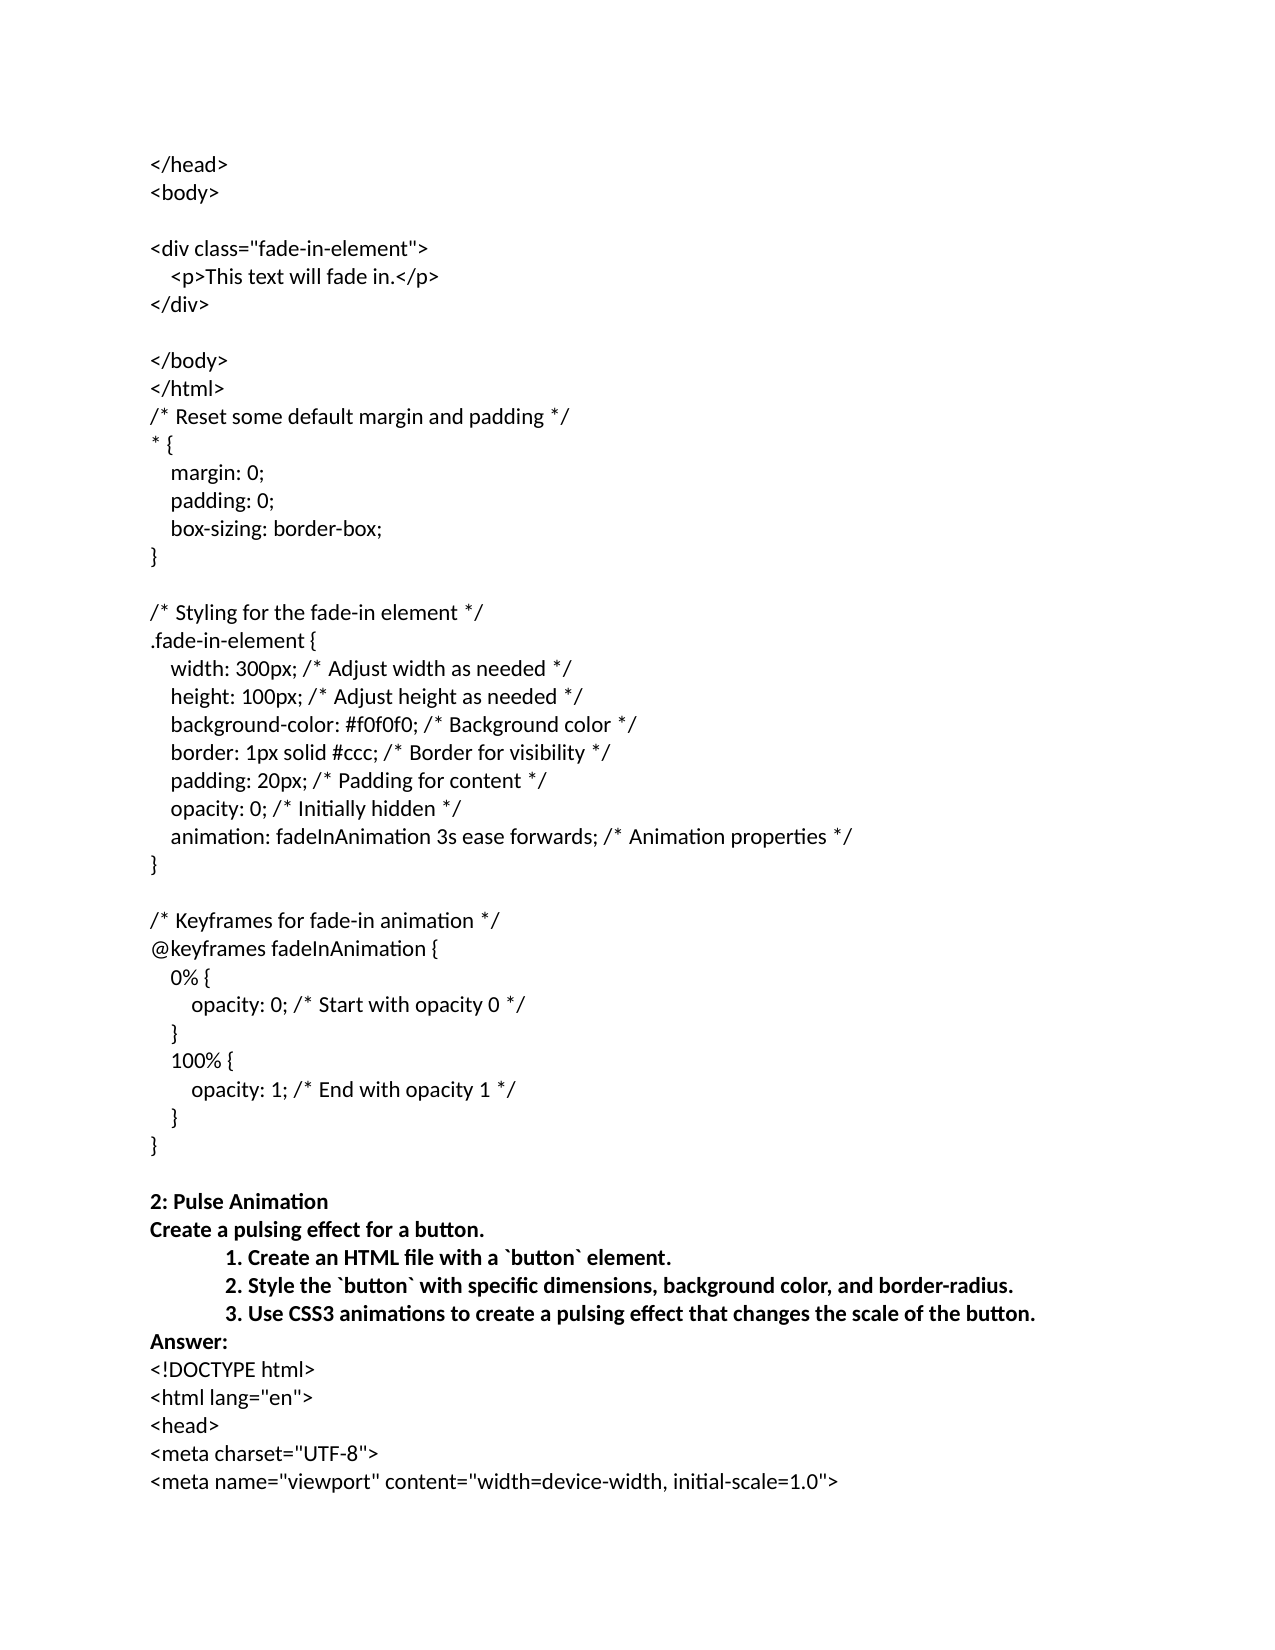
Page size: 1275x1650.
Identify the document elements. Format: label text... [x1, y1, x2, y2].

text <head> [150, 1411, 1125, 1439]
text } [150, 1019, 1125, 1047]
text width: 300px; /* Adjust width as needed */ [150, 654, 1125, 682]
text 2: Pulse Animation [150, 1187, 1125, 1215]
text </html> [150, 374, 1125, 402]
text <div class="fade-in-element"> [150, 234, 1125, 262]
text .fade-in-element { [150, 626, 1125, 654]
text <!DOCTYPE html> [150, 1355, 1125, 1383]
text @keyframes fadeInAnimation { [150, 934, 1125, 963]
text * { [150, 430, 1125, 458]
text <meta charset="UTF-8"> [150, 1439, 1125, 1467]
text /* Reset some default margin and padding */ [150, 402, 1125, 430]
text border: 1px solid #ccc; /* Border for visibility */ [150, 738, 1125, 766]
text box-sizing: border-box; [150, 514, 1125, 542]
text } [150, 1131, 1125, 1159]
text </body> [150, 346, 1125, 374]
text 1. Create an HTML file with a `button` element. [225, 1243, 1125, 1271]
text </div> [150, 290, 1125, 318]
text } [150, 1103, 1125, 1131]
text <html lang="en"> [150, 1383, 1125, 1411]
text 3. Use CSS3 animations to create a pulsing effect that changes the scale of the button. [225, 1299, 1125, 1327]
text /* Keyframes for fade-in animation */ [150, 907, 1125, 934]
text opacity: 0; /* Start with opacity 0 */ [150, 991, 1125, 1019]
text </head> [150, 150, 1125, 178]
text <p>This text will fade in.</p> [150, 262, 1125, 290]
text margin: 0; [150, 458, 1125, 486]
text Create a pulsing effect for a button. [150, 1215, 1125, 1243]
text animation: fadeInAnimation 3s ease forwards; /* Animation properties */ [150, 822, 1125, 851]
text <meta name="viewport" content="width=device-width, initial-scale=1.0"> [150, 1467, 1125, 1495]
text padding: 20px; /* Padding for content */ [150, 766, 1125, 794]
text <body> [150, 178, 1125, 206]
text } [150, 851, 1125, 878]
text background-color: #f0f0f0; /* Background color */ [150, 710, 1125, 738]
text 100% { [150, 1047, 1125, 1075]
text opacity: 1; /* End with opacity 1 */ [150, 1075, 1125, 1103]
list Answer: [150, 1327, 1125, 1355]
text opacity: 0; /* Initially hidden */ [150, 794, 1125, 822]
text height: 100px; /* Adjust height as needed */ [150, 682, 1125, 710]
text 0% { [150, 963, 1125, 991]
text /* Styling for the fade-in element */ [150, 598, 1125, 626]
text 2. Style the `button` with specific dimensions, background color, and border-radius. [225, 1271, 1125, 1299]
text padding: 0; [150, 486, 1125, 514]
text } [150, 542, 1125, 570]
